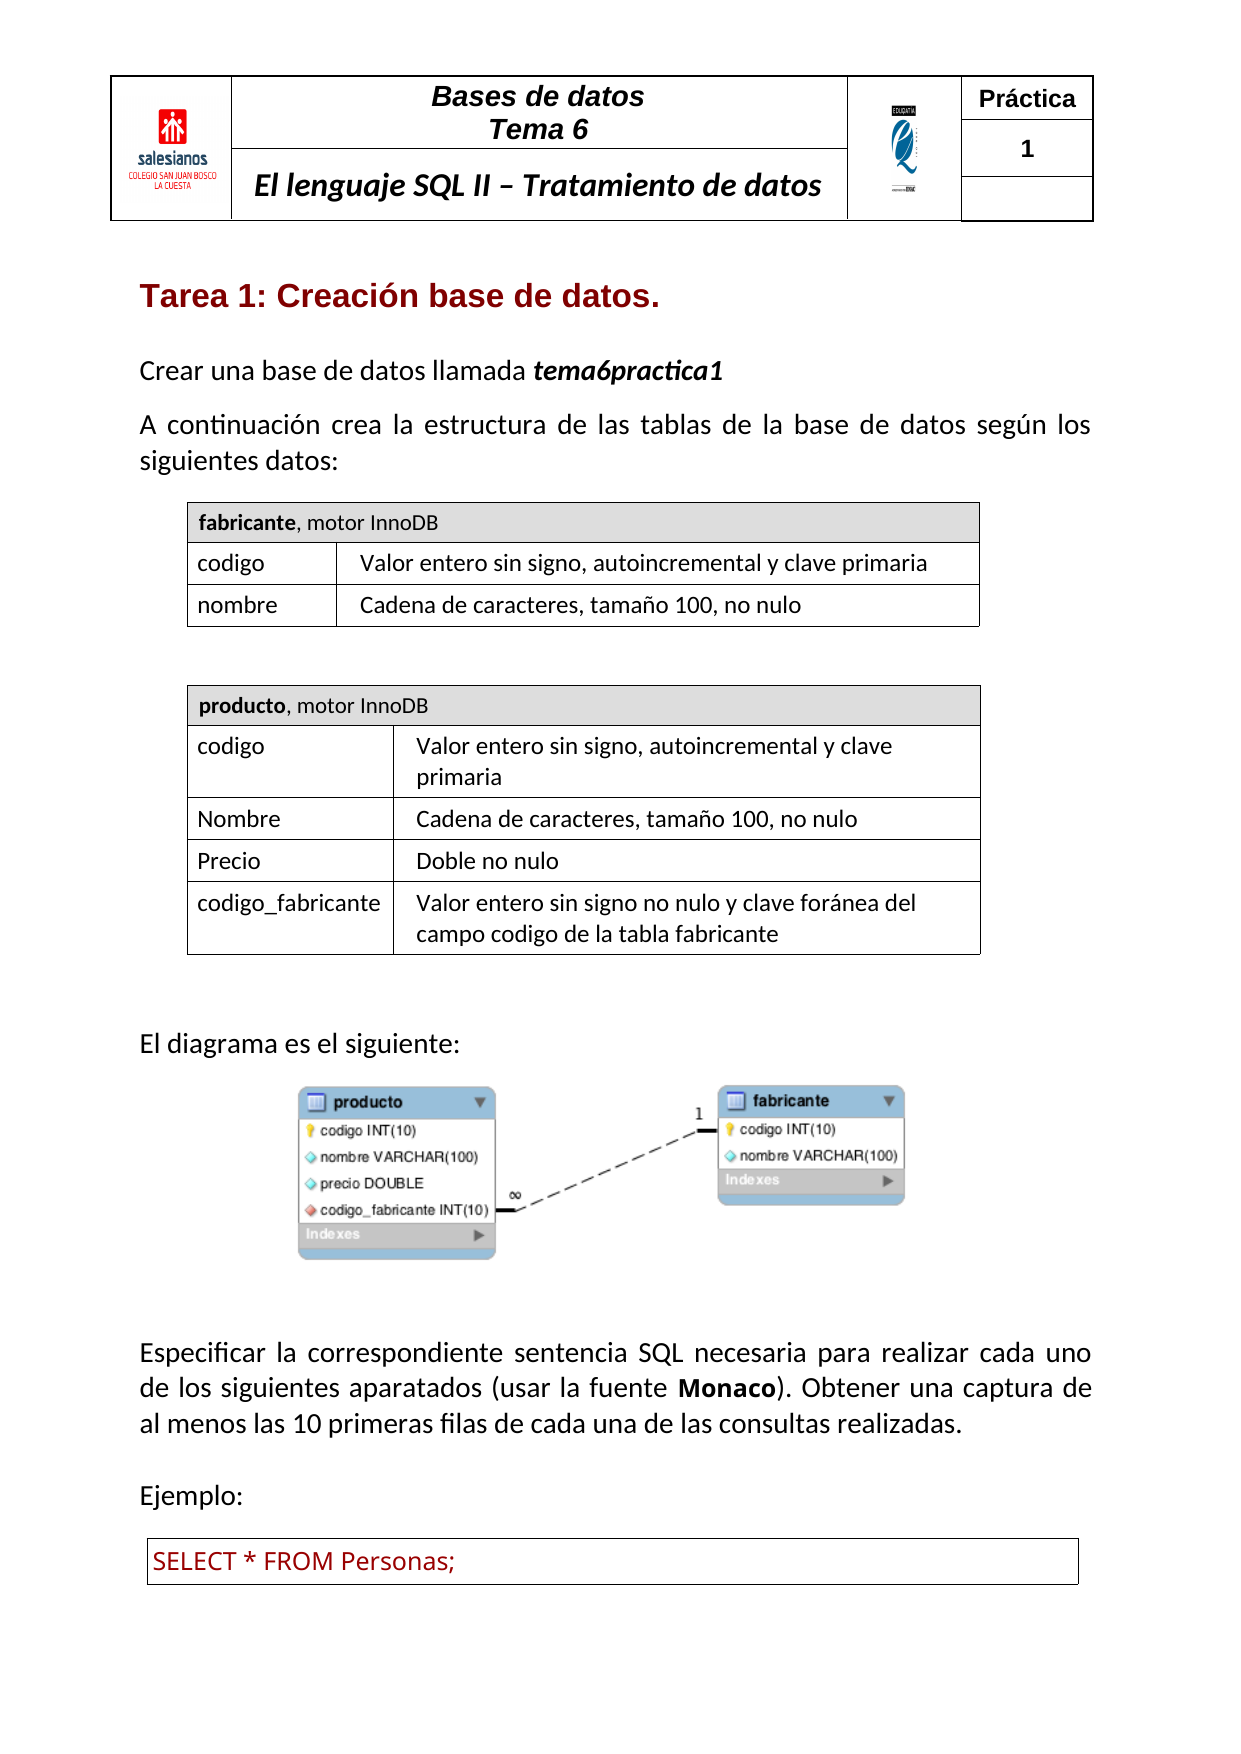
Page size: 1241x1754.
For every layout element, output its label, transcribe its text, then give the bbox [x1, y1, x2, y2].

table_cell nombre [188, 585, 336, 626]
table_header fabricante, motor InnoDB [188, 503, 979, 542]
table_cell Valor entero sin signo, autoincremental y clave primaria [394, 726, 980, 797]
table_header SELECT * FROM Personas; [148, 1539, 1078, 1583]
table_cell Cadena de caracteres, tamaño 100, no nulo [337, 585, 979, 626]
subtitle El diagrama es el siguiente: [139, 1025, 1093, 1061]
table_header producto, motor InnoDB [188, 686, 980, 725]
picture [891, 105, 918, 192]
table_cell codigo_fabricante [188, 882, 393, 954]
subtitle A continuación crea la estructura de las tablas de la base de datos según los siguientes datos: [139, 406, 1093, 477]
table_cell codigo [188, 543, 336, 584]
table_cell Cadena de caracteres, tamaño 100, no nulo [394, 798, 980, 839]
table_cell Precio [188, 840, 393, 881]
table_cell Nombre [188, 798, 393, 839]
subtitle Tarea 1: Creación base de datos. [139, 276, 1093, 314]
table_cell codigo [188, 726, 393, 797]
table_cell Valor entero sin signo, autoincremental y clave primaria [337, 543, 979, 584]
subtitle Especificar la correspondiente sentencia SQL necesaria para realizar cada uno de los siguientes aparatados (usar la fuente Monaco). Obtener una captura de al menos las 10 primeras filas de cada una de las consultas realizadas. [139, 1334, 1093, 1441]
subtitle Crear una base de datos llamada tema6practica1 [139, 352, 1093, 387]
subtitle Ejemplo: [139, 1477, 1093, 1513]
picture [119, 96, 229, 203]
table_cell Valor entero sin signo no nulo y clave foránea del campo codigo de la tabla fabricante [394, 882, 980, 954]
picture [286, 1072, 917, 1272]
table_cell Doble no nulo [394, 840, 980, 881]
